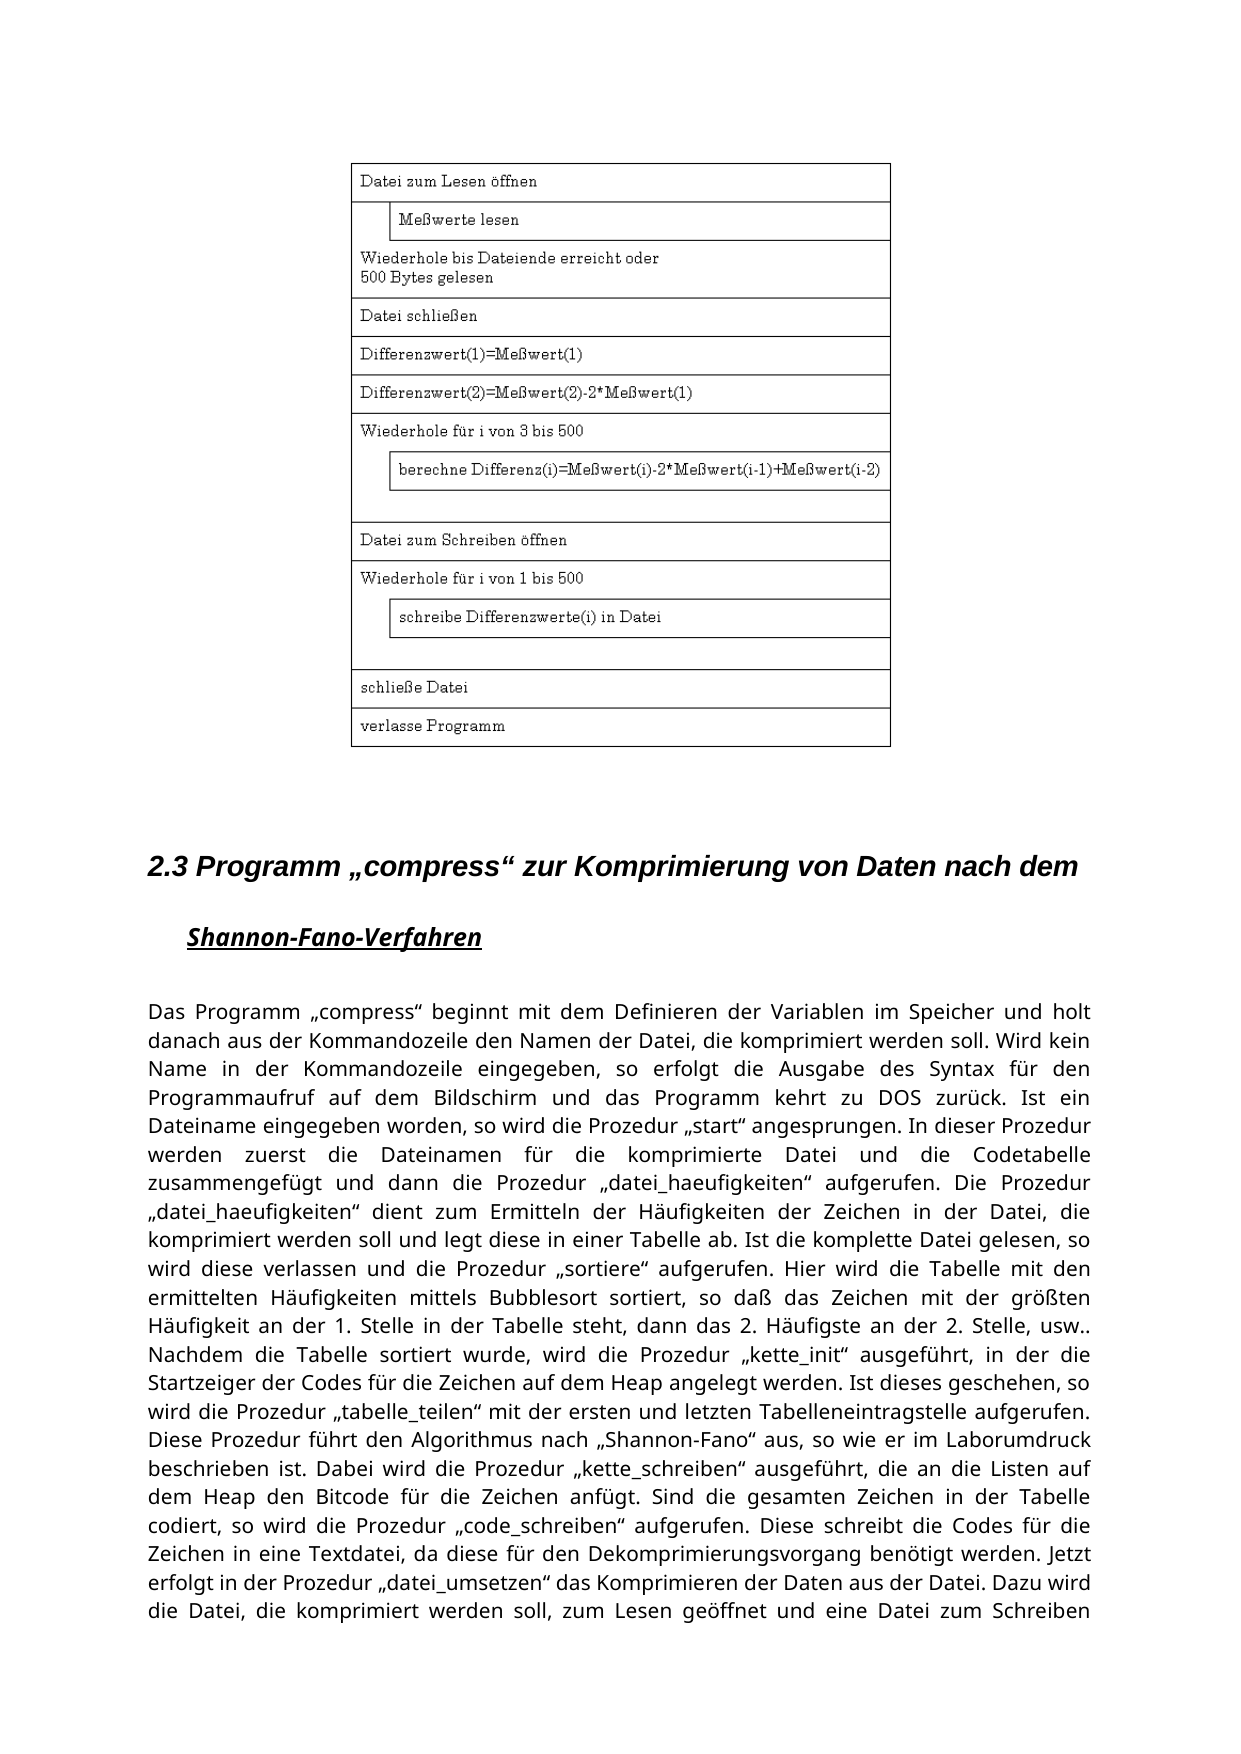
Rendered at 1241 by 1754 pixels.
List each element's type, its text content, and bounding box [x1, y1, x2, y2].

subtitle Shannon-Fano-Verfahren [148, 919, 1092, 953]
text Das Programm „compress“ beginnt mit dem Definieren der Variablen im Speicher und holt danach aus der Kommandozeile den Namen der Datei, die komprimiert werden soll. Wird kein Name in der Kommandozeile eingegeben, so erfolgt die Ausgabe des Syntax für den Programmaufruf auf dem Bildschirm und das Programm kehrt zu DOS zurück. Ist ein Dateiname eingegeben worden, so wird die Prozedur „start“ angesprungen. In dieser Prozedur werden zuerst die Dateinamen für die komprimierte Datei und die Codetabelle zusammengefügt und dann die Prozedur „datei_haeufigkeiten“ aufgerufen. Die Prozedur „datei_haeufigkeiten“ dient zum Ermitteln der Häufigkeiten der Zeichen in der Datei, die komprimiert werden soll und legt diese in einer Tabelle ab. Ist die komplette Datei gelesen, so wird diese verlassen und die Prozedur „sortiere“ aufgerufen. Hier wird die Tabelle mit den ermittelten Häufigkeiten mittels Bubblesort sortiert, so daß das Zeichen mit der größten Häufigkeit an der 1. Stelle in der Tabelle steht, dann das 2. Häufigste an der 2. Stelle, usw.. Nachdem die Tabelle sortiert wurde, wird die Prozedur „kette_init“ ausgeführt, in der die Startzeiger der Codes für die Zeichen auf dem Heap angelegt werden. Ist dieses geschehen, so wird die Prozedur „tabelle_teilen“ mit der ersten und letzten Tabelleneintragstelle aufgerufen. Diese Prozedur führt den Algorithmus nach „Shannon-Fano“ aus, so wie er im Laborumdruck beschrieben ist. Dabei wird die Prozedur „kette_schreiben“ ausgeführt, die an die Listen auf dem Heap den Bitcode für die Zeichen anfügt. Sind die gesamten Zeichen in der Tabelle codiert, so wird die Prozedur „code_schreiben“ aufgerufen. Diese schreibt die Codes für die Zeichen in eine Textdatei, da diese für den Dekomprimierungsvorgang benötigt werden. Jetzt erfolgt in der Prozedur „datei_umsetzen“ das Komprimieren der Daten aus der Datei. Dazu wird die Datei, die komprimiert werden soll, zum Lesen geöffnet und eine Datei zum Schreiben [148, 997, 1092, 1625]
subtitle 2.3 Programm „compress“ zur Komprimierung von Daten nach dem [148, 848, 1092, 882]
